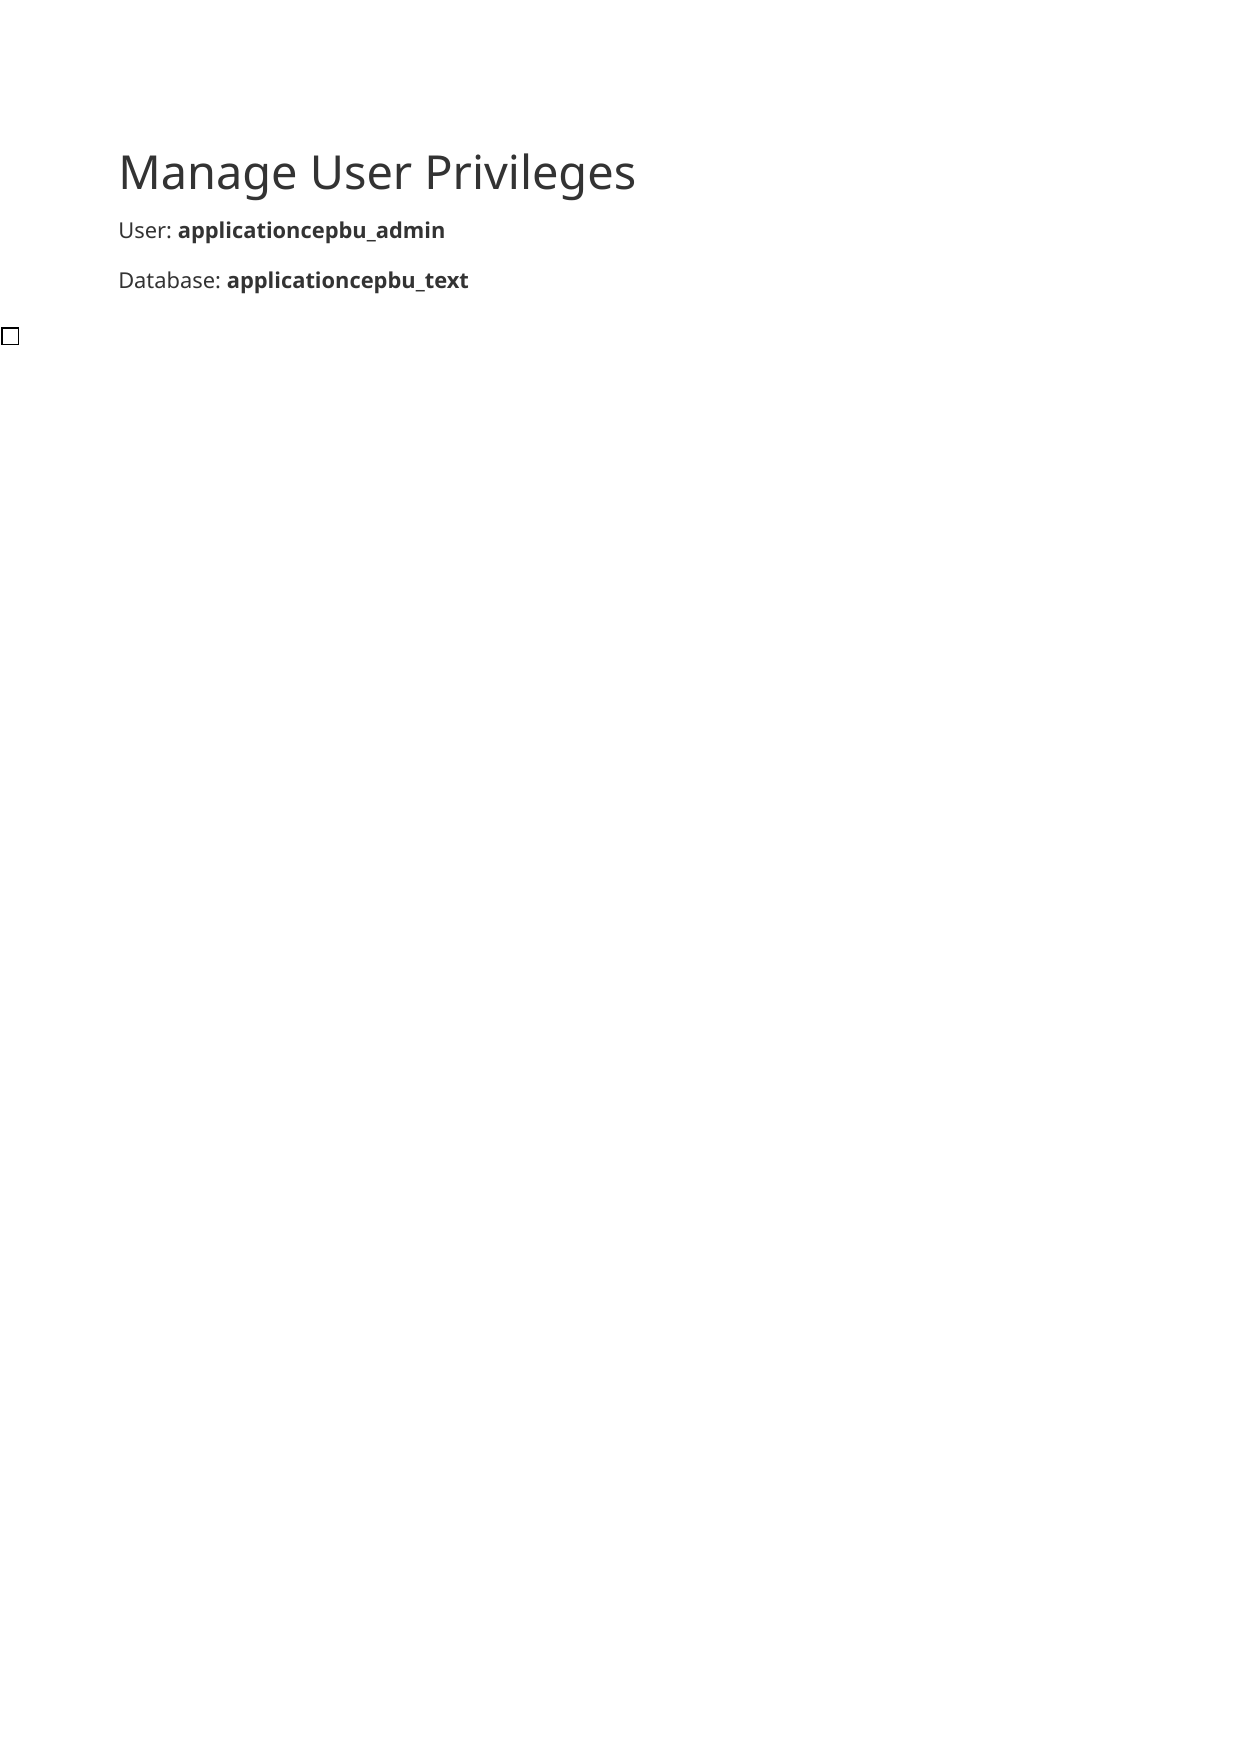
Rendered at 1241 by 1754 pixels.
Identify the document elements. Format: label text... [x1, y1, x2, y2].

text Database: applicationcepbu_text [118, 265, 1122, 295]
subtitle Manage User Privileges [118, 139, 1122, 203]
text User: applicationcepbu_admin [118, 215, 1122, 245]
